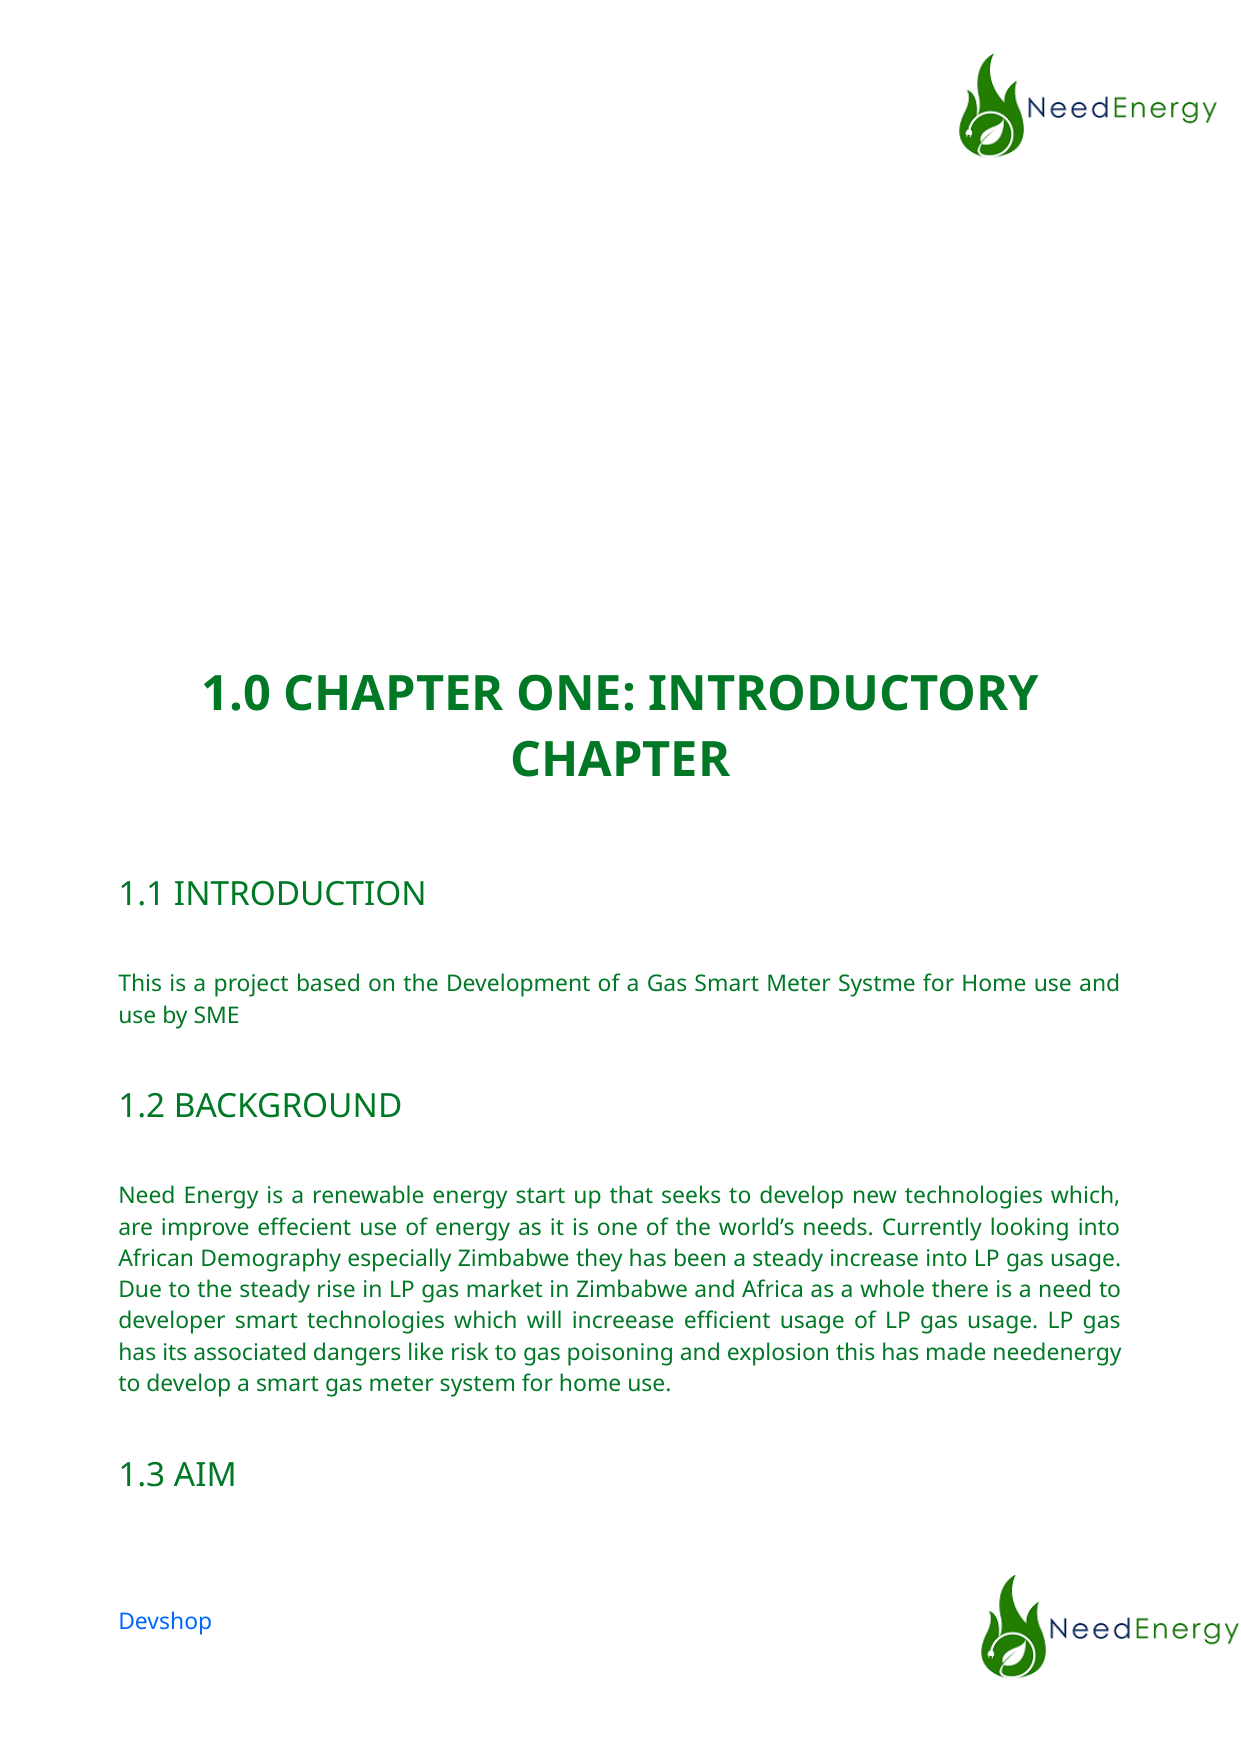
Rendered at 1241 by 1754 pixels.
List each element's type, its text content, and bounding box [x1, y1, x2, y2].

picture [977, 1575, 1241, 1688]
subtitle 1.1 INTRODUCTION [118, 870, 1122, 915]
subtitle 1.2 BACKGROUND [118, 1082, 1122, 1127]
picture [956, 53, 1219, 167]
subtitle 1.3 AIM [118, 1450, 1122, 1496]
subtitle 1.0 CHAPTER ONE: INTRODUCTORY CHAPTER [118, 658, 1122, 791]
text Need Energy is a renewable energy start up that seeks to develop new technologies which, are improve effecient use of energy as it is one of the world’s needs. Currently looking into African Demography especially Zimbabwe they has been a steady increase into LP gas usage. Due to the steady rise in LP gas market in Zimbabwe and Africa as a whole there is a need to developer smart technologies which will increease efficient usage of LP gas usage. LP gas has its associated dangers like risk to gas poisoning and explosion this has made needenergy to develop a smart gas meter system for home use. [118, 1179, 1122, 1398]
text This is a project based on the Development of a Gas Smart Meter Systme for Home use and use by SME [118, 967, 1122, 1030]
